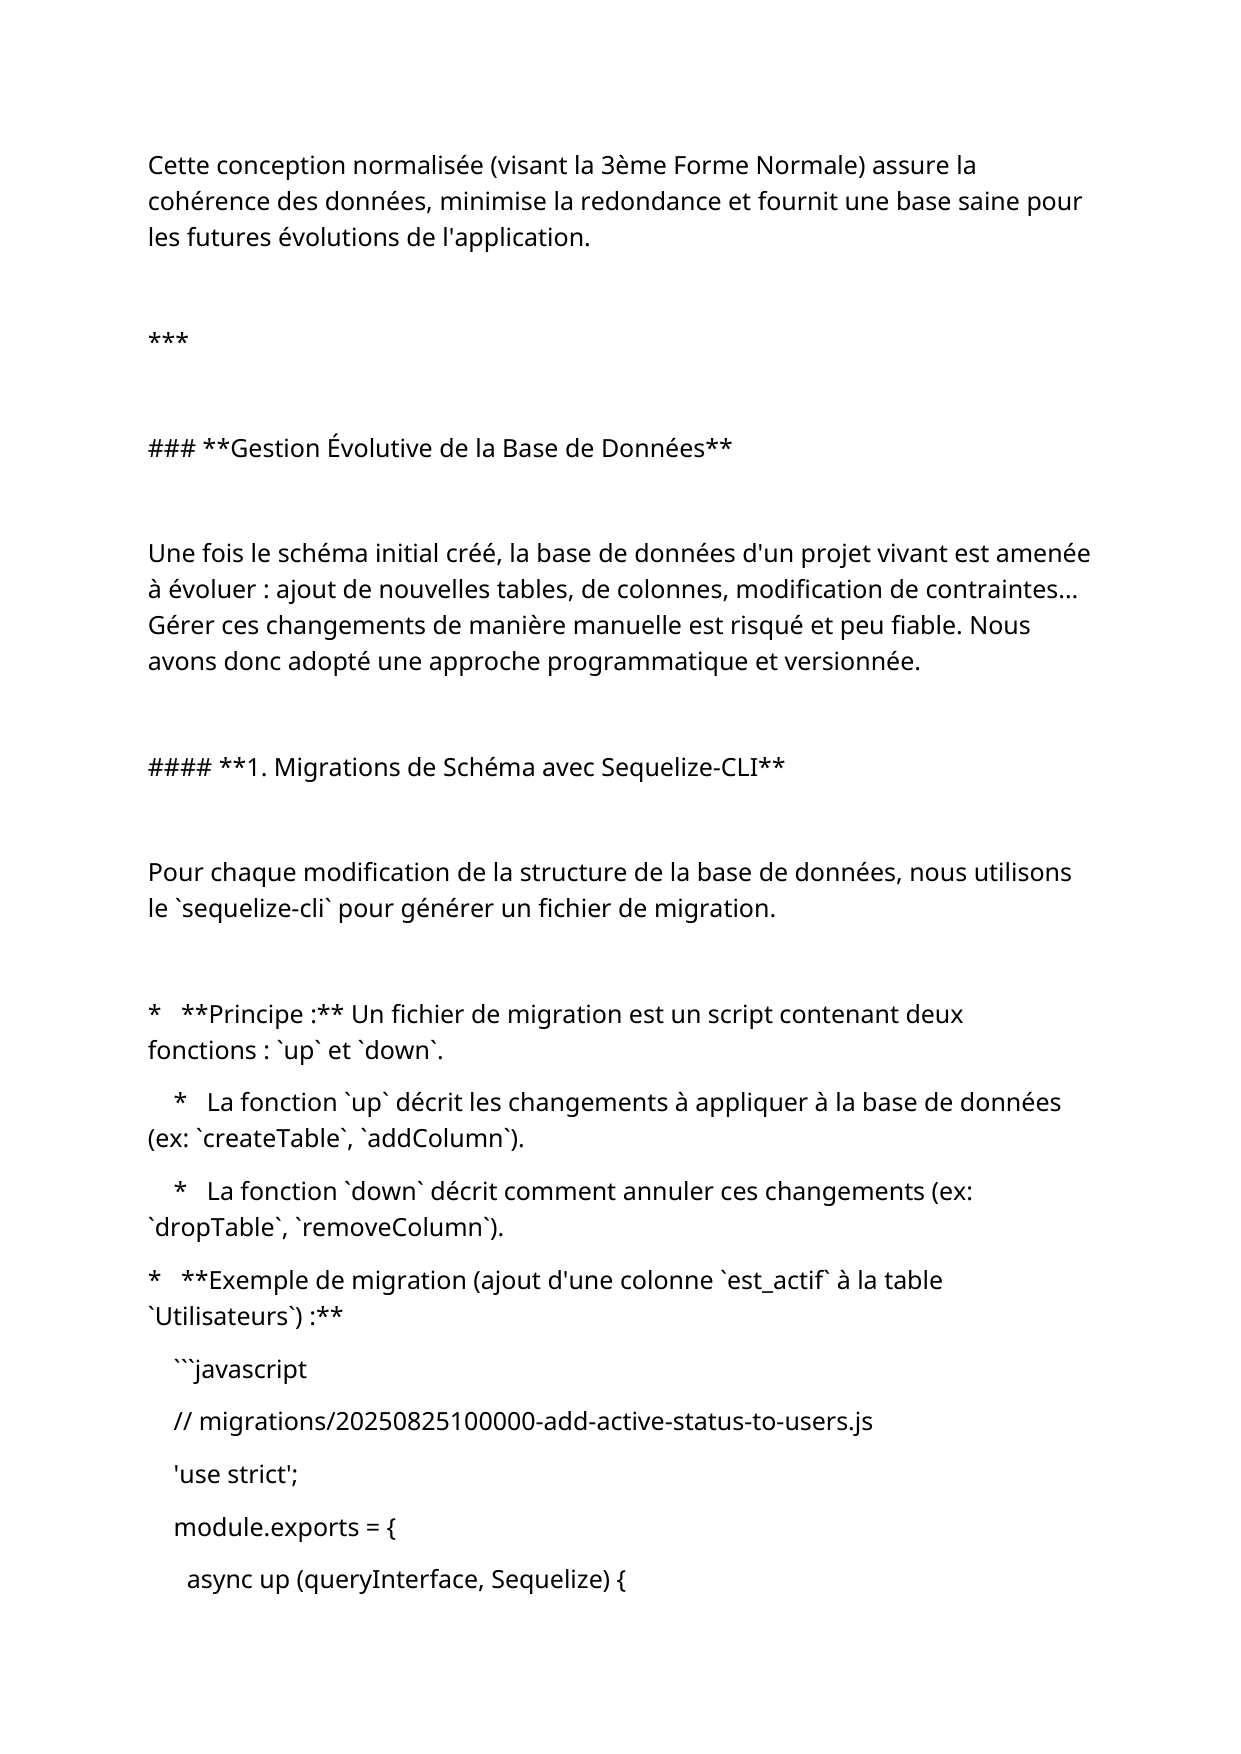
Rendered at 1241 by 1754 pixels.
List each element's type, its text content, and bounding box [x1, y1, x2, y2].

text // migrations/20250825100000-add-active-status-to-users.js [148, 1404, 1093, 1438]
text ```javascript [148, 1351, 1093, 1385]
text module.exports = { [148, 1509, 1093, 1543]
text ### **Gestion Évolutive de la Base de Données** [148, 431, 1093, 464]
text Cette conception normalisée (visant la 3ème Forme Normale) assure la cohérence des données, minimise la redondance et fournit une base saine pour les futures évolutions de l'application. [148, 148, 1093, 254]
text *** [148, 325, 1093, 359]
text * La fonction `up` décrit les changements à appliquer à la base de données (ex: `createTable`, `addColumn`). [148, 1085, 1093, 1155]
text 'use strict'; [148, 1457, 1093, 1491]
text async up (queryInterface, Sequelize) { [148, 1562, 1093, 1596]
text Une fois le schéma initial créé, la base de données d'un projet vivant est amenée à évoluer : ajout de nouvelles tables, de colonnes, modification de contraintes... Gérer ces changements de manière manuelle est risqué et peu fiable. Nous avons donc adopté une approche programmatique et versionnée. [148, 536, 1093, 678]
text Pour chaque modification de la structure de la base de données, nous utilisons le `sequelize-cli` pour générer un fichier de migration. [148, 855, 1093, 925]
text * **Exemple de migration (ajout d'une colonne `est_actif` à la table `Utilisateurs`) :** [148, 1263, 1093, 1333]
text * La fonction `down` décrit comment annuler ces changements (ex: `dropTable`, `removeColumn`). [148, 1174, 1093, 1244]
text #### **1. Migrations de Schéma avec Sequelize-CLI** [148, 749, 1093, 783]
text * **Principe :** Un fichier de migration est un script contenant deux fonctions : `up` et `down`. [148, 996, 1093, 1066]
